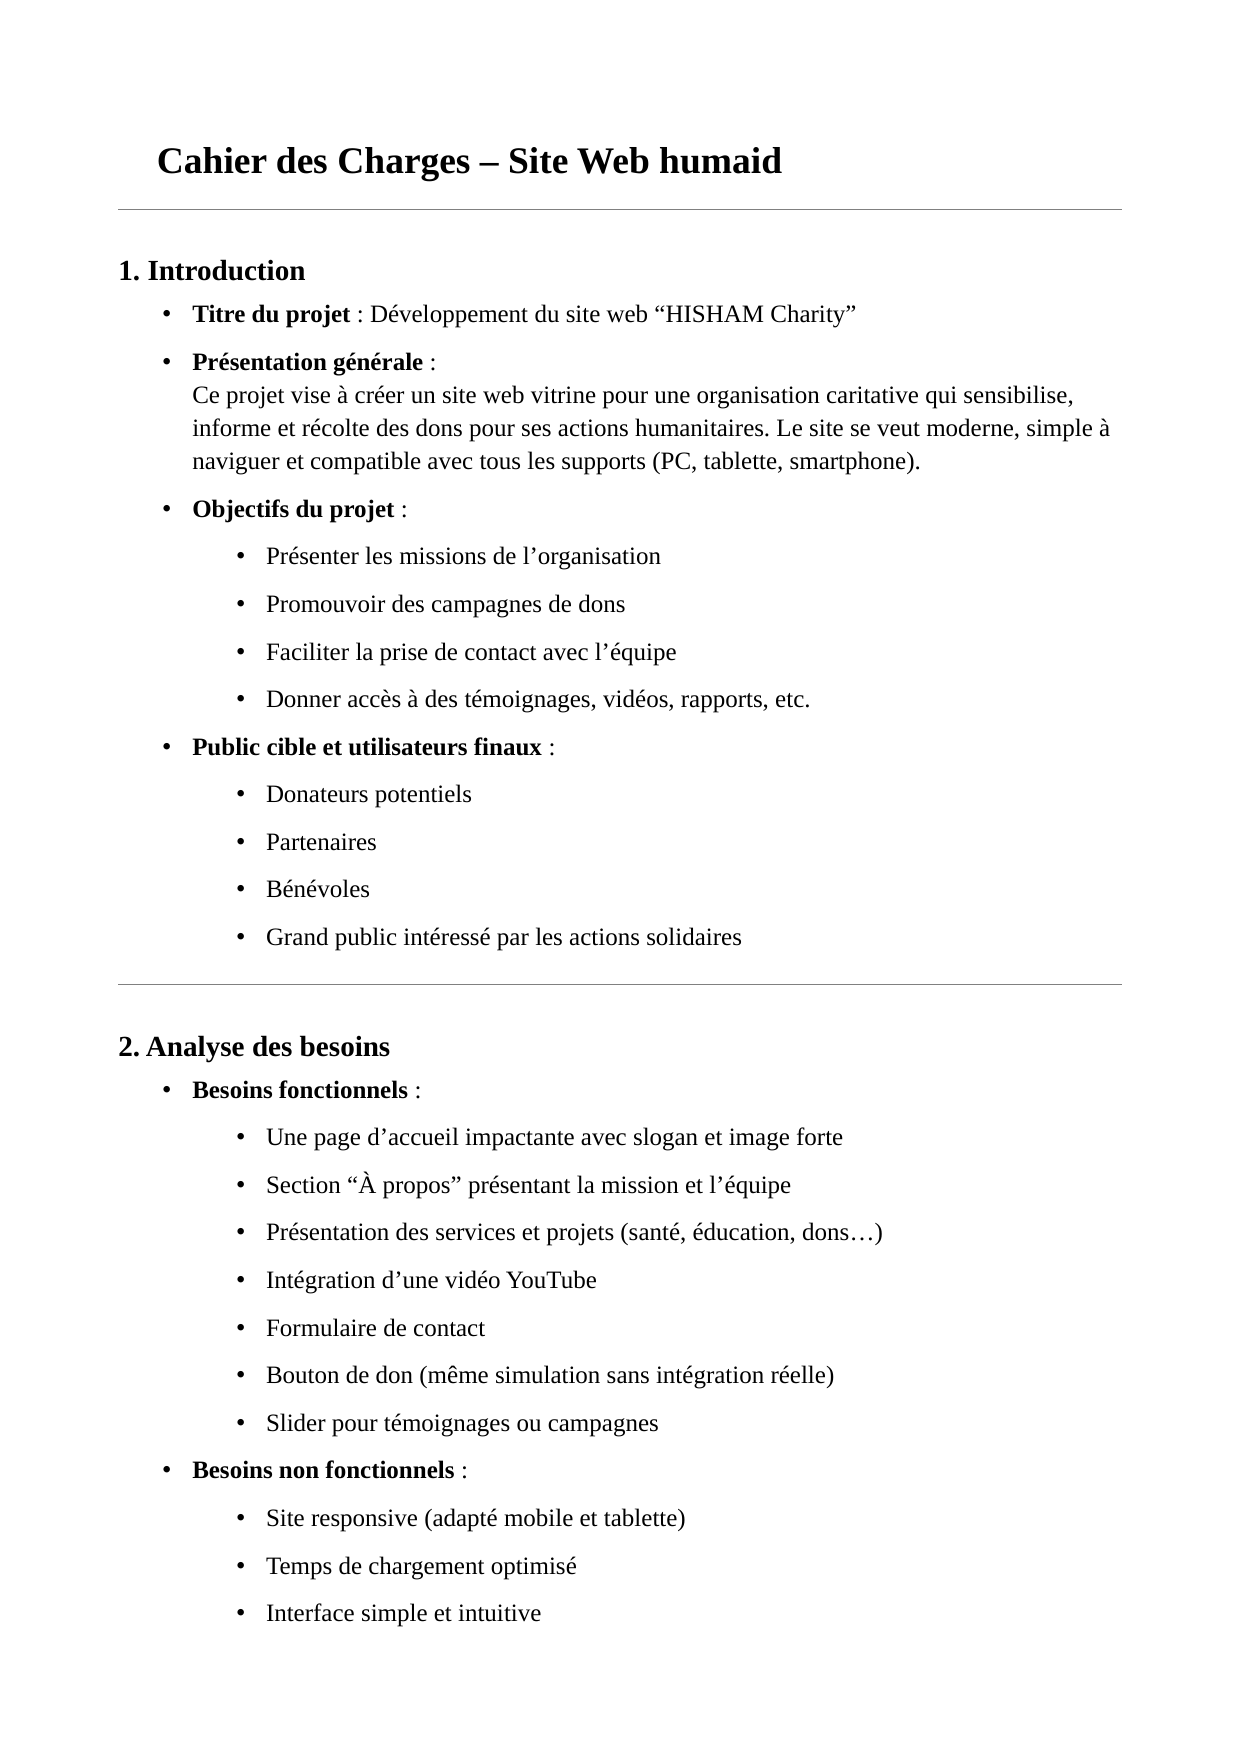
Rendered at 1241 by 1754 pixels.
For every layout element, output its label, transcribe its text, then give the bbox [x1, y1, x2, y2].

list Présentation générale : Ce projet vise à créer un site web vitrine pour une organisation caritative qui sensibilise, informe et récolte des dons pour ses actions humanitaires. Le site se veut moderne, simple à naviguer et compatible avec tous les supports (PC, tablette, smartphone). [162, 347, 1122, 475]
list Besoins fonctionnels : [162, 1075, 1122, 1103]
subtitle 1. Introduction [118, 253, 1122, 287]
list Grand public intéressé par les actions solidaires [236, 922, 1122, 951]
list Une page d’accueil impactante avec slogan et image forte [236, 1122, 1122, 1151]
list Besoins non fonctionnels : [162, 1456, 1122, 1484]
list Titre du projet : Développement du site web “HISHAM Charity” [162, 299, 1122, 328]
subtitle 2. Analyse des besoins [118, 1029, 1122, 1062]
list Présenter les missions de l’organisation [236, 541, 1122, 570]
list Intégration d’une vidéo YouTube [236, 1265, 1122, 1294]
list Présentation des services et projets (santé, éducation, dons…) [236, 1217, 1122, 1246]
list Objectifs du projet : [162, 494, 1122, 522]
list Donateurs potentiels [236, 779, 1122, 808]
list Site responsive (adapté mobile et tablette) [236, 1503, 1122, 1532]
list Partenaires [236, 827, 1122, 856]
list Interface simple et intuitive [236, 1598, 1122, 1627]
list Section “À propos” présentant la mission et l’équipe [236, 1170, 1122, 1199]
list Temps de chargement optimisé [236, 1551, 1122, 1579]
list Bénévoles [236, 874, 1122, 903]
list Slider pour témoignages ou campagnes [236, 1408, 1122, 1437]
list Public cible et utilisateurs finaux : [162, 732, 1122, 761]
list Faciliter la prise de contact avec l’équipe [236, 637, 1122, 665]
subtitle 📄 Cahier des Charges – Site Web humaid [118, 139, 1122, 182]
list Donner accès à des témoignages, vidéos, rapports, etc. [236, 684, 1122, 713]
list Formulaire de contact [236, 1313, 1122, 1341]
list Bouton de don (même simulation sans intégration réelle) [236, 1360, 1122, 1389]
list Promouvoir des campagnes de dons [236, 589, 1122, 618]
